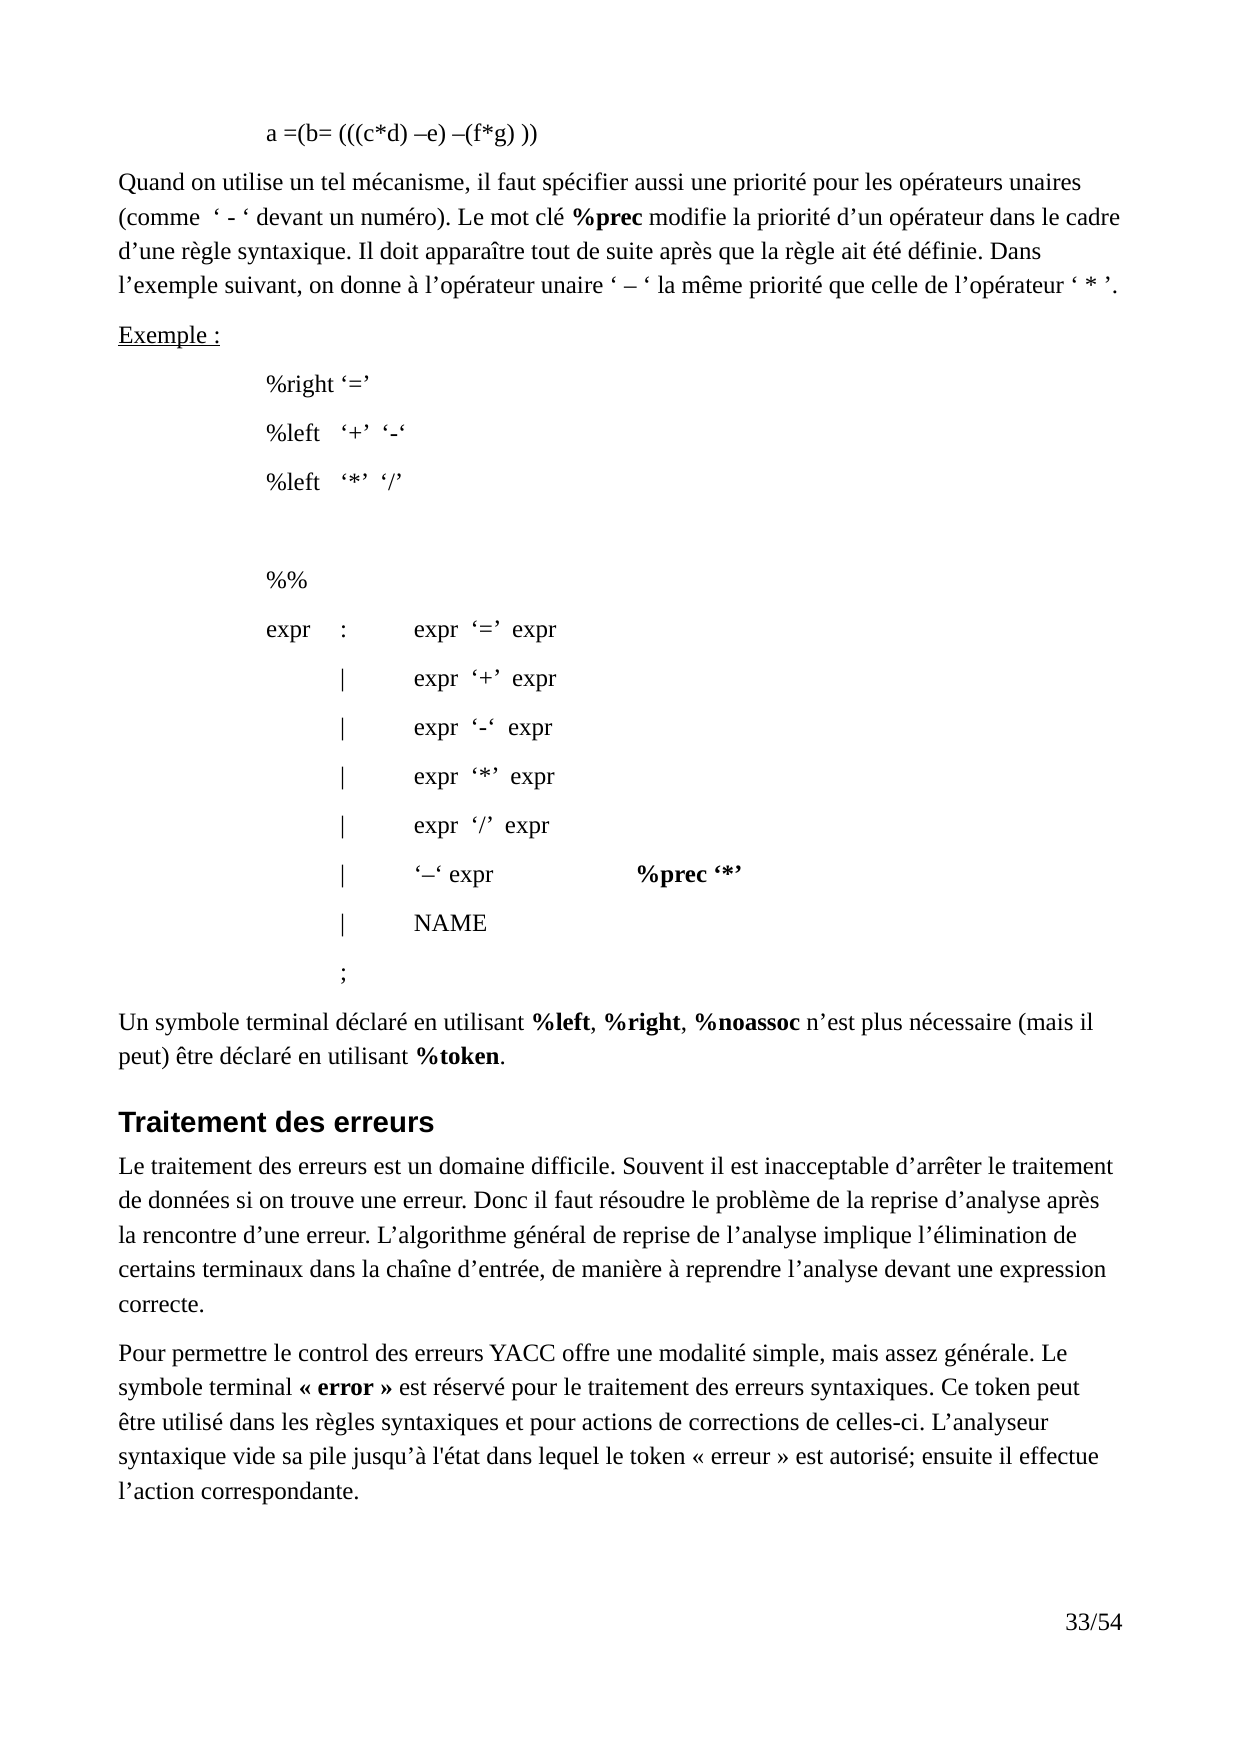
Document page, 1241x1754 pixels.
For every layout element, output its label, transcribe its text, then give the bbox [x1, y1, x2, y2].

text | expr ‘-‘ expr [118, 712, 1122, 741]
text %% [118, 565, 1122, 594]
text Un symbole terminal déclaré en utilisant %left, %right, %noassoc n’est plus nécessaire (mais il peut) être déclaré en utilisant %token. [118, 1007, 1122, 1070]
text %left ‘+’ ‘-‘ [118, 418, 1122, 447]
text Le traitement des erreurs est un domaine difficile. Souvent il est inacceptable d’arrêter le traitement de données si on trouve une erreur. Donc il faut résoudre le problème de la reprise d’analyse après la rencontre d’une erreur. L’algorithme général de reprise de l’analyse implique l’élimination de certains terminaux dans la chaîne d’entrée, de manière à reprendre l’analyse devant une expression correcte. [118, 1151, 1122, 1318]
text expr : expr ‘=’ expr [118, 614, 1122, 643]
text | NAME [118, 908, 1122, 937]
text %right ‘=’ [118, 369, 1122, 397]
text Pour permettre le control des erreurs YACC offre une modalité simple, mais assez générale. Le symbole terminal « error » est réservé pour le traitement des erreurs syntaxiques. Ce token peut être utilisé dans les règles syntaxiques et pour actions de corrections de celles-ci. L’analyseur syntaxique vide sa pile jusqu’à l'état dans lequel le token « erreur » est autorisé; ensuite il effectue l’action correspondante. [118, 1338, 1122, 1504]
text | expr ‘/’ expr [118, 810, 1122, 839]
text Exemple : [118, 320, 1122, 348]
text Quand on utilise un tel mécanisme, il faut spécifier aussi une priorité pour les opérateurs unaires (comme ‘ - ‘ devant un numéro). Le mot clé %prec modifie la priorité d’un opérateur dans le cadre d’une règle syntaxique. Il doit apparaître tout de suite après que la règle ait été définie. Dans l’exemple suivant, on donne à l’opérateur unaire ‘ – ‘ la même priorité que celle de l’opérateur ‘ * ’. [118, 167, 1122, 299]
text a =(b= (((c*d) –e) –(f*g) )) [118, 118, 1122, 147]
text %left ‘*’ ‘/’ [118, 467, 1122, 496]
subtitle Traitement des erreurs [118, 1105, 1122, 1138]
text | expr ‘+’ expr [118, 663, 1122, 692]
text | expr ‘*’ expr [118, 761, 1122, 790]
text | ‘–‘ expr %prec ‘*’ [118, 859, 1122, 888]
text ; [118, 957, 1122, 986]
